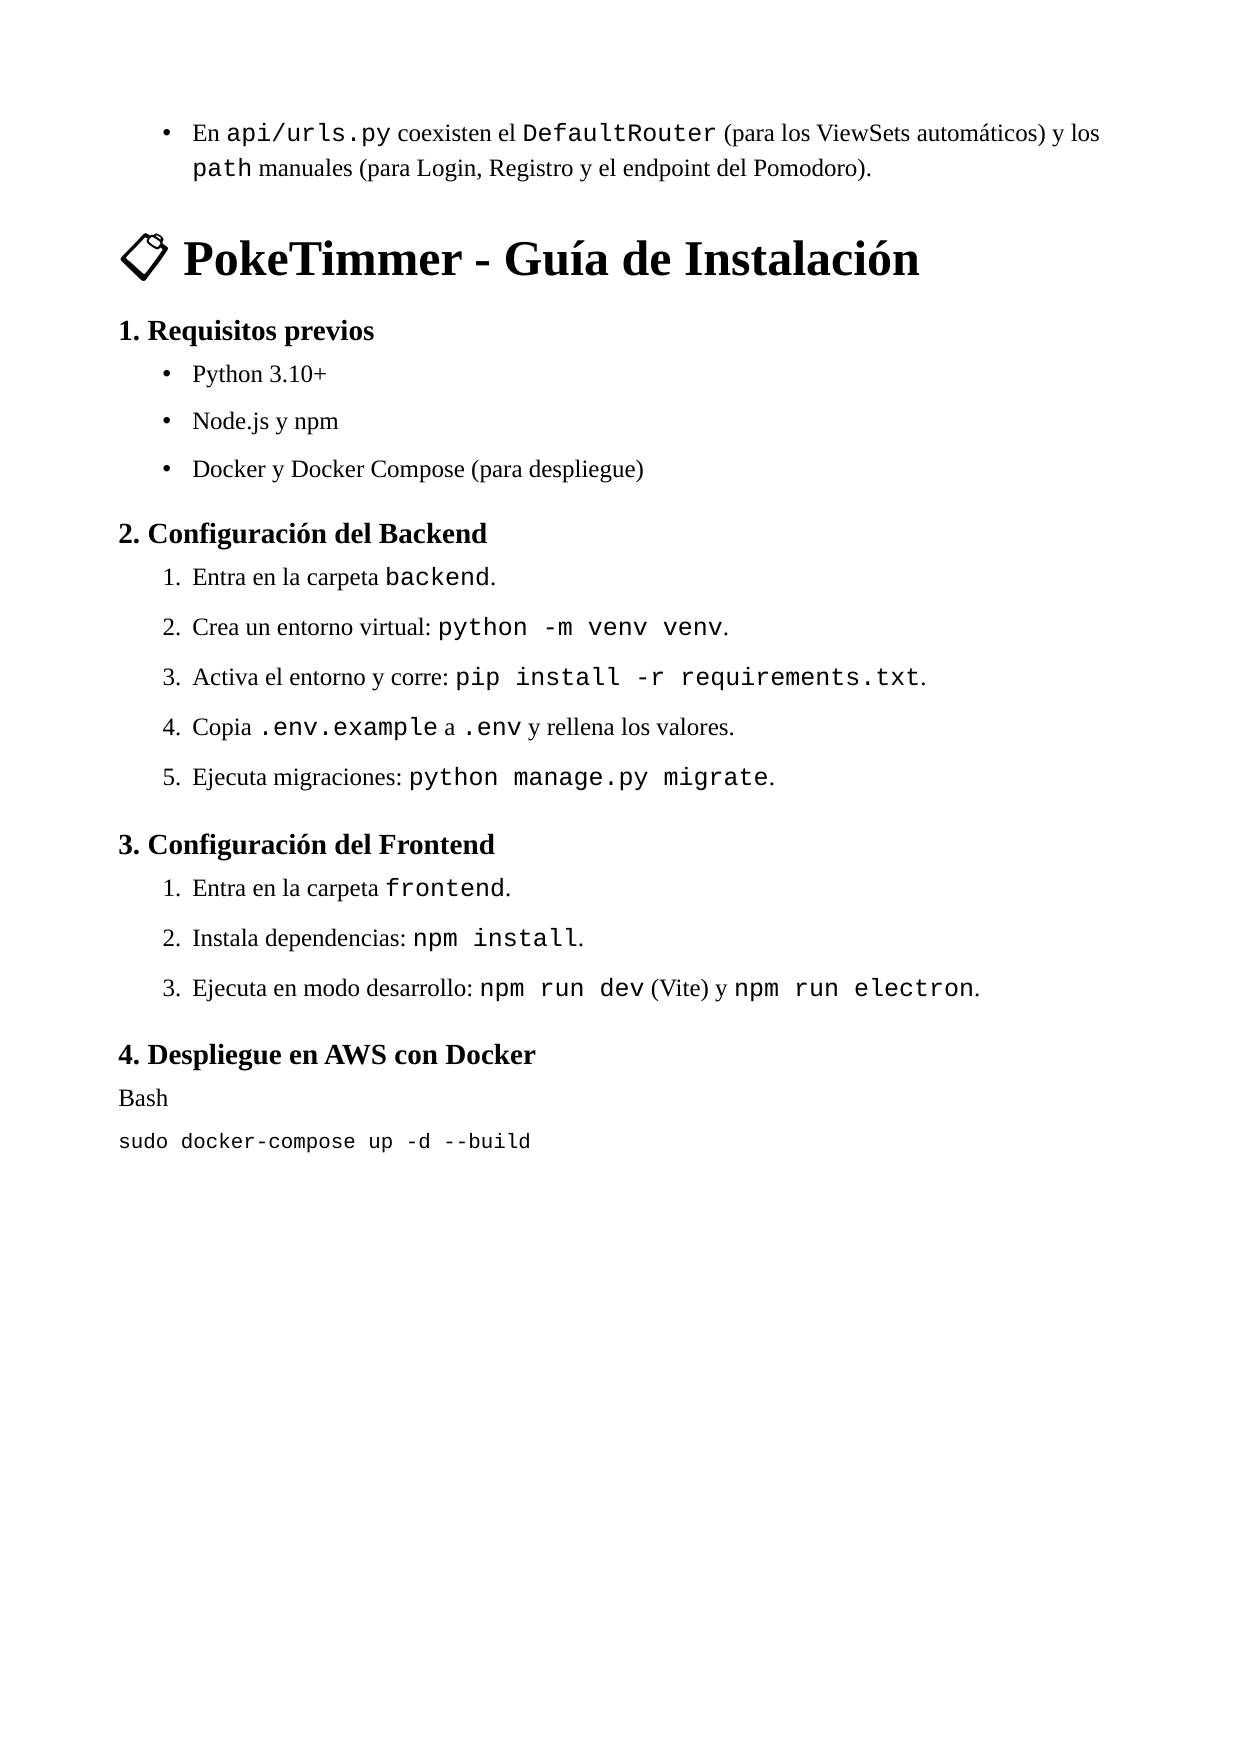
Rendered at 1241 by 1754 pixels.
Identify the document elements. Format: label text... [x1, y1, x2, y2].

subtitle 1. Requisitos previos [118, 313, 1122, 346]
list Activa el entorno y corre: pip install -r requirements.txt. [162, 662, 1122, 693]
list Node.js y npm [162, 406, 1122, 435]
subtitle 4. Despliegue en AWS con Docker [118, 1037, 1122, 1071]
list Copia .env.example a .env y rellena los valores. [162, 712, 1122, 743]
list Ejecuta en modo desarrollo: npm run dev (Vite) y npm run electron. [162, 973, 1122, 1004]
subtitle 📋 PokeTimmer - Guía de Instalación [118, 228, 1122, 286]
list Entra en la carpeta backend. [162, 562, 1122, 593]
list En api/urls.py coexisten el DefaultRouter (para los ViewSets automáticos) y los path manuales (para Login, Registro y el endpoint del Pomodoro). [162, 118, 1122, 184]
subtitle 2. Configuración del Backend [118, 516, 1122, 550]
list Instala dependencias: npm install. [162, 923, 1122, 954]
list Docker y Docker Compose (para despliegue) [162, 454, 1122, 483]
list Crea un entorno virtual: python -m venv venv. [162, 612, 1122, 643]
list Python 3.10+ [162, 359, 1122, 388]
subtitle 3. Configuración del Frontend [118, 827, 1122, 860]
list Entra en la carpeta frontend. [162, 873, 1122, 904]
text sudo docker-compose up -d --build [118, 1131, 1122, 1155]
list Ejecuta migraciones: python manage.py migrate. [162, 762, 1122, 793]
text Bash [118, 1083, 1122, 1112]
